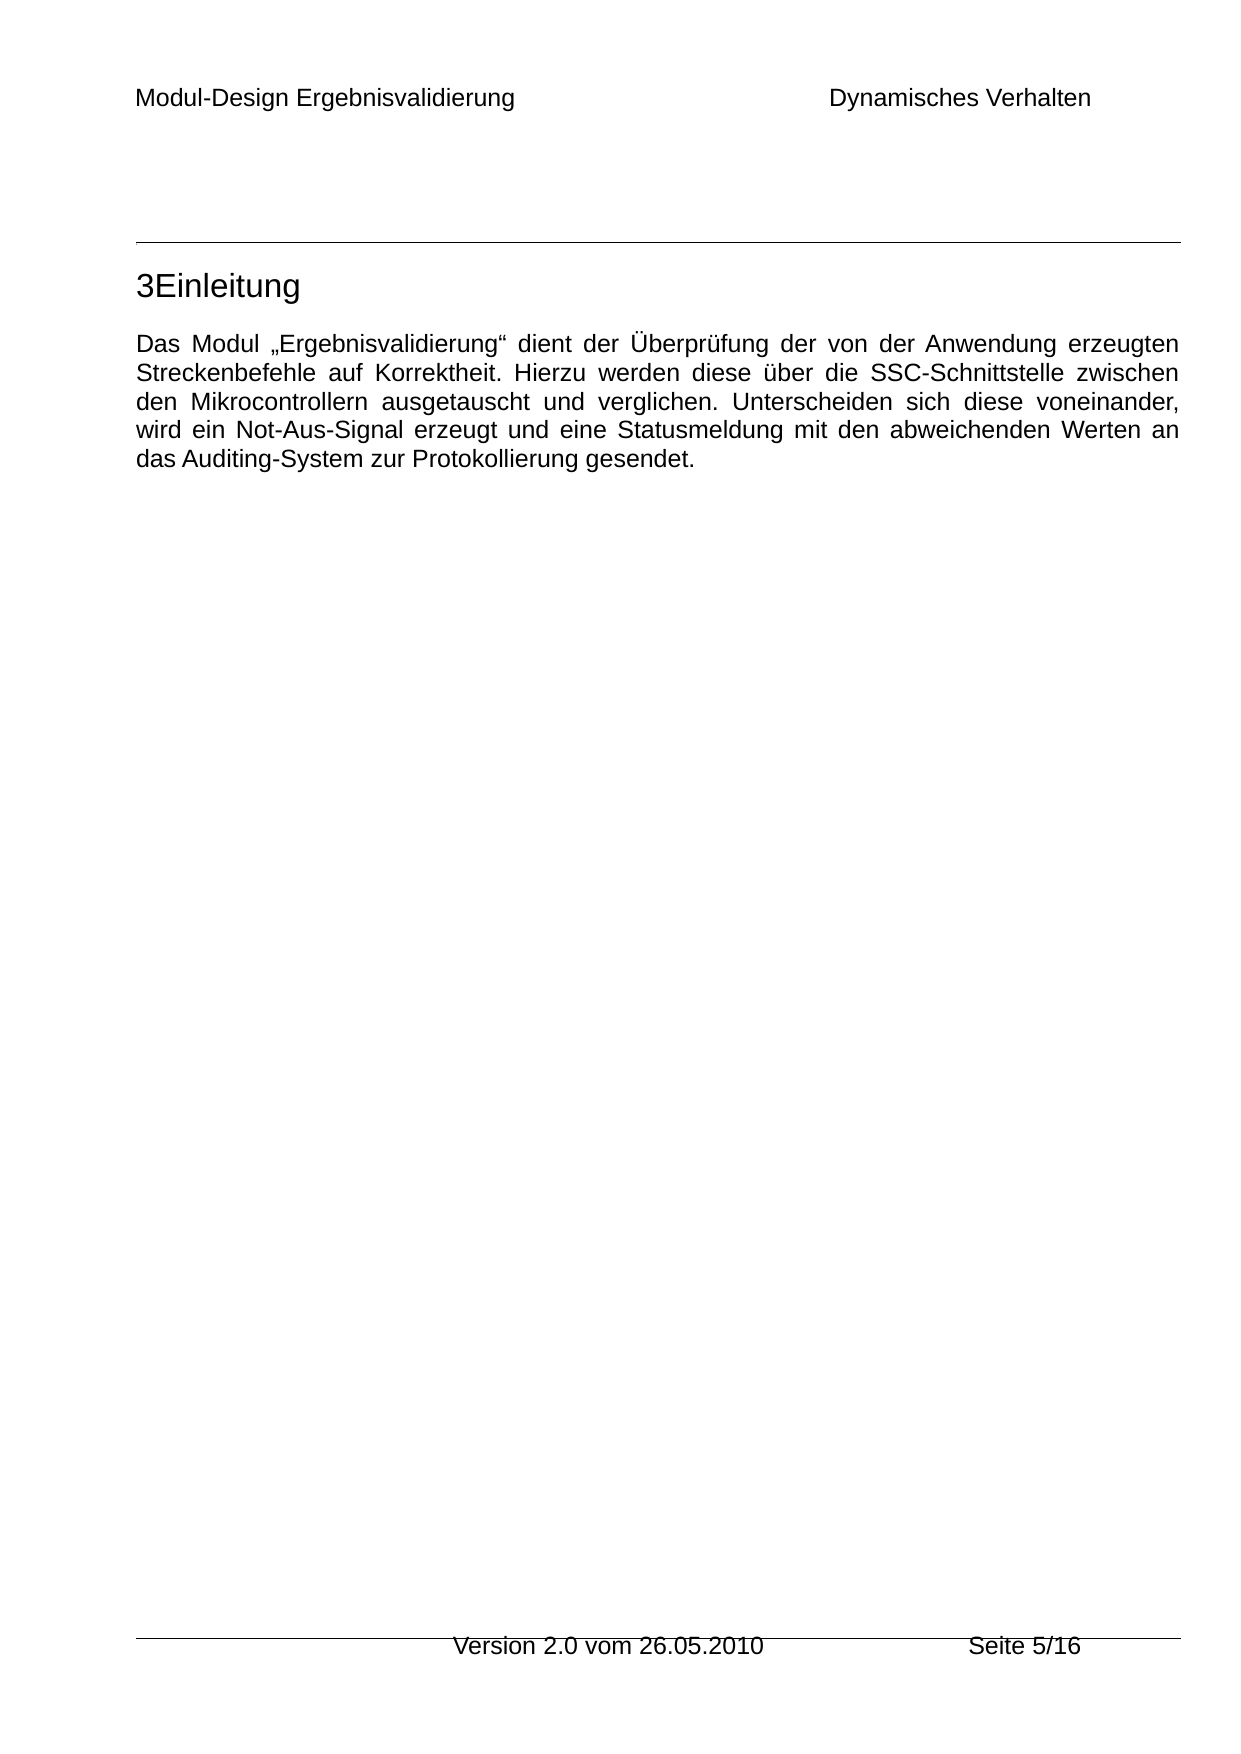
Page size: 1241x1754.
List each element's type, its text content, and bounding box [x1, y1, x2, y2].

subtitle Einleitung [136, 266, 1181, 304]
text Das Modul „Ergebnisvalidierung“ dient der Überprüfung der von der Anwendung erzeugten Streckenbefehle auf Korrektheit. Hierzu werden diese über die SSC-Schnittstelle zwischen den Mikrocontrollern ausgetauscht und verglichen. Unterscheiden sich diese voneinander, wird ein Not-Aus-Signal erzeugt und eine Statusmeldung mit den abweichenden Werten an das Auditing-System zur Protokollierung gesendet. [136, 329, 1181, 473]
